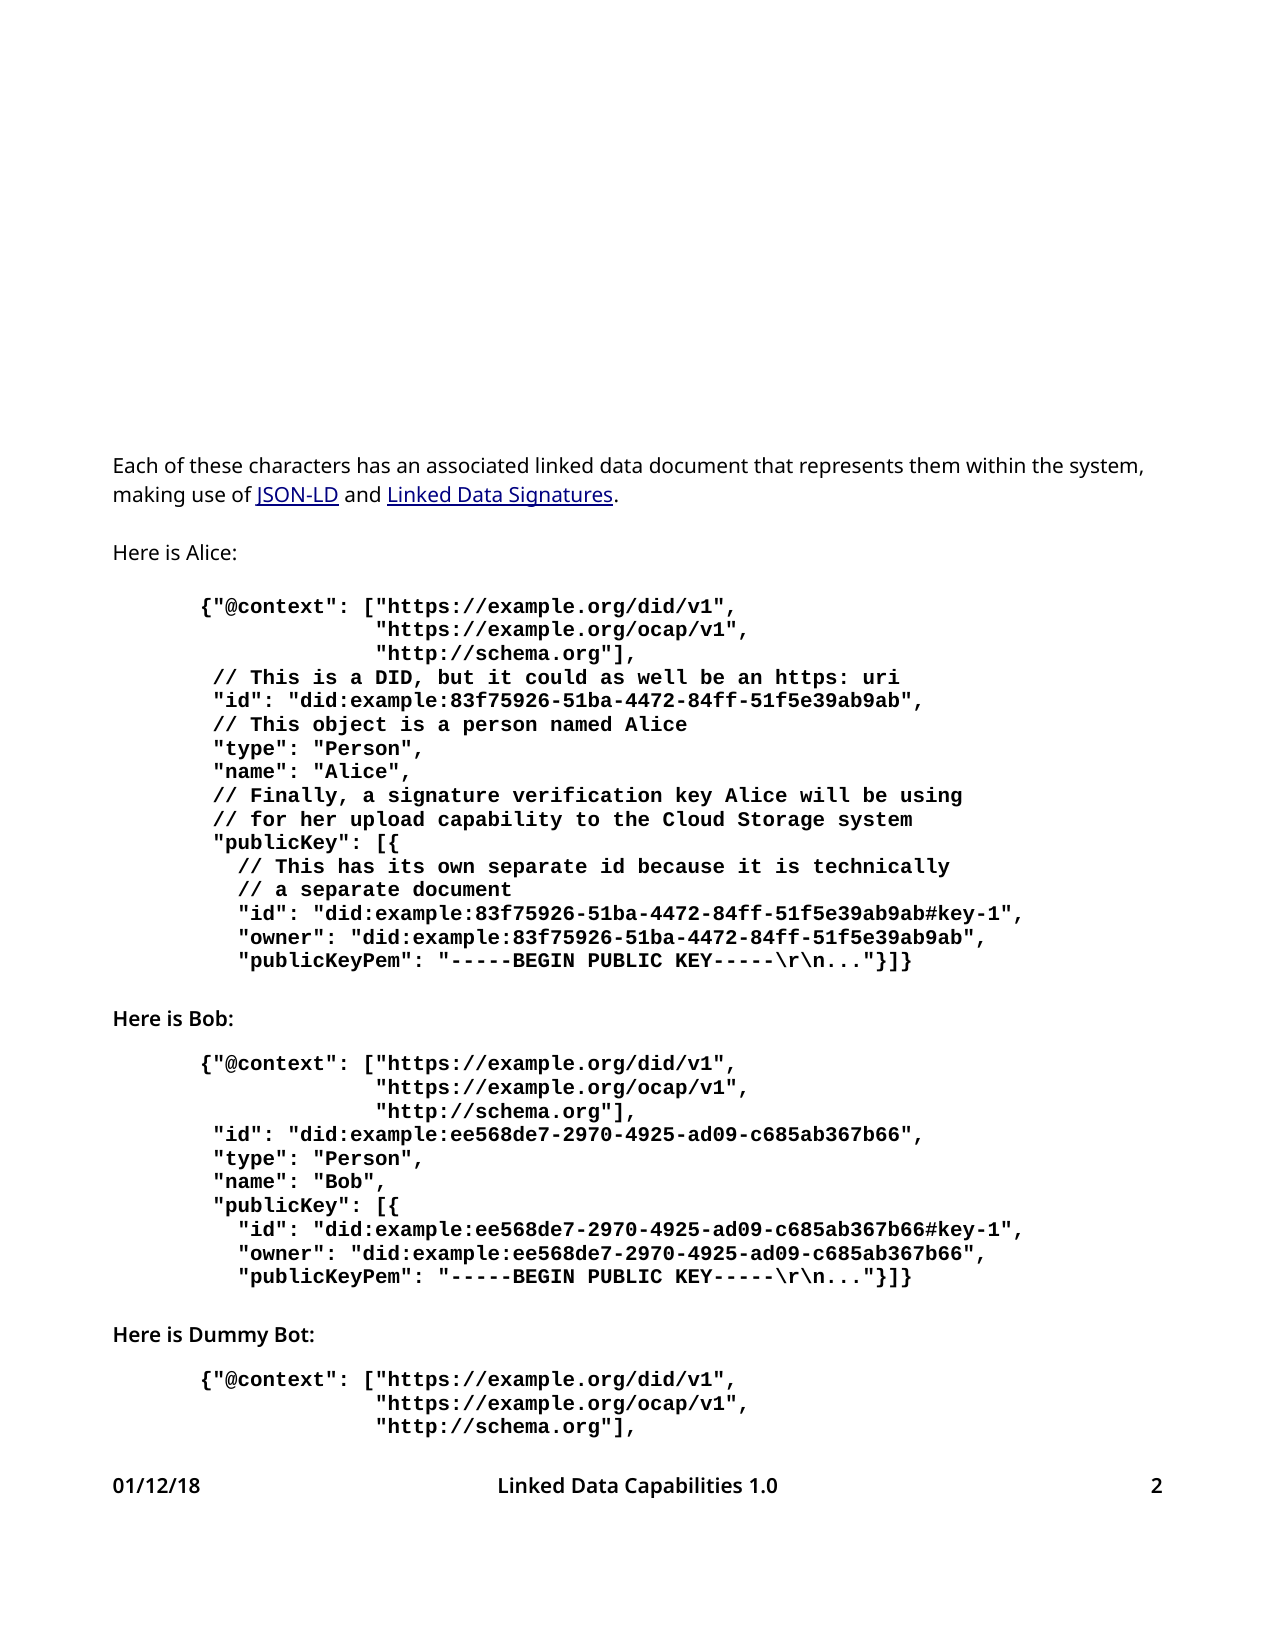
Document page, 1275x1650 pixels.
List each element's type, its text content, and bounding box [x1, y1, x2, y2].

text "id": "did:example:83f75926-51ba-4472-84ff-51f5e39ab9ab", [150, 690, 1162, 714]
text // a separate document [150, 879, 1162, 903]
text // This object is a person named Alice [150, 714, 1162, 738]
text "publicKeyPem": "-----BEGIN PUBLIC KEY-----\r\n..."}]} [150, 1266, 1162, 1290]
text "type": "Person", [150, 738, 1162, 761]
text "publicKey": [{ [150, 832, 1162, 856]
text "https://example.org/ocap/v1", [150, 619, 1162, 643]
text "https://example.org/ocap/v1", [150, 1393, 1162, 1416]
text "type": "Person", [150, 1148, 1162, 1172]
text "publicKey": [{ [150, 1195, 1162, 1219]
text "https://example.org/ocap/v1", [150, 1077, 1162, 1101]
text Each of these characters has an associated linked data document that represents them within the system, making use of JSON-LD and Linked Data Signatures. [112, 150, 1162, 508]
text // This is a DID, but it could as well be an https: uri [150, 667, 1162, 690]
text // for her upload capability to the Cloud Storage system [150, 808, 1162, 832]
text "name": "Alice", [150, 761, 1162, 785]
text Here is Dummy Bot: [112, 1320, 1162, 1348]
text {"@context": ["https://example.org/did/v1", [150, 596, 1162, 619]
text "http://schema.org"], [150, 643, 1162, 667]
text // This has its own separate id because it is technically [150, 856, 1162, 879]
text {"@context": ["https://example.org/did/v1", [150, 1369, 1162, 1393]
text "owner": "did:example:83f75926-51ba-4472-84ff-51f5e39ab9ab", [150, 927, 1162, 950]
text "id": "did:example:83f75926-51ba-4472-84ff-51f5e39ab9ab#key-1", [150, 903, 1162, 927]
text "http://schema.org"], [150, 1416, 1162, 1440]
text "id": "did:example:ee568de7-2970-4925-ad09-c685ab367b66#key-1", [150, 1219, 1162, 1242]
text "owner": "did:example:ee568de7-2970-4925-ad09-c685ab367b66", [150, 1242, 1162, 1266]
text "name": "Bob", [150, 1172, 1162, 1195]
text {"@context": ["https://example.org/did/v1", [150, 1053, 1162, 1077]
text "id": "did:example:ee568de7-2970-4925-ad09-c685ab367b66", [150, 1124, 1162, 1148]
text // Finally, a signature verification key Alice will be using [150, 785, 1162, 808]
text Here is Bob: [112, 1004, 1162, 1032]
text "http://schema.org"], [150, 1101, 1162, 1124]
text "publicKeyPem": "-----BEGIN PUBLIC KEY-----\r\n..."}]} [150, 950, 1162, 974]
text Here is Alice: [112, 538, 1162, 566]
